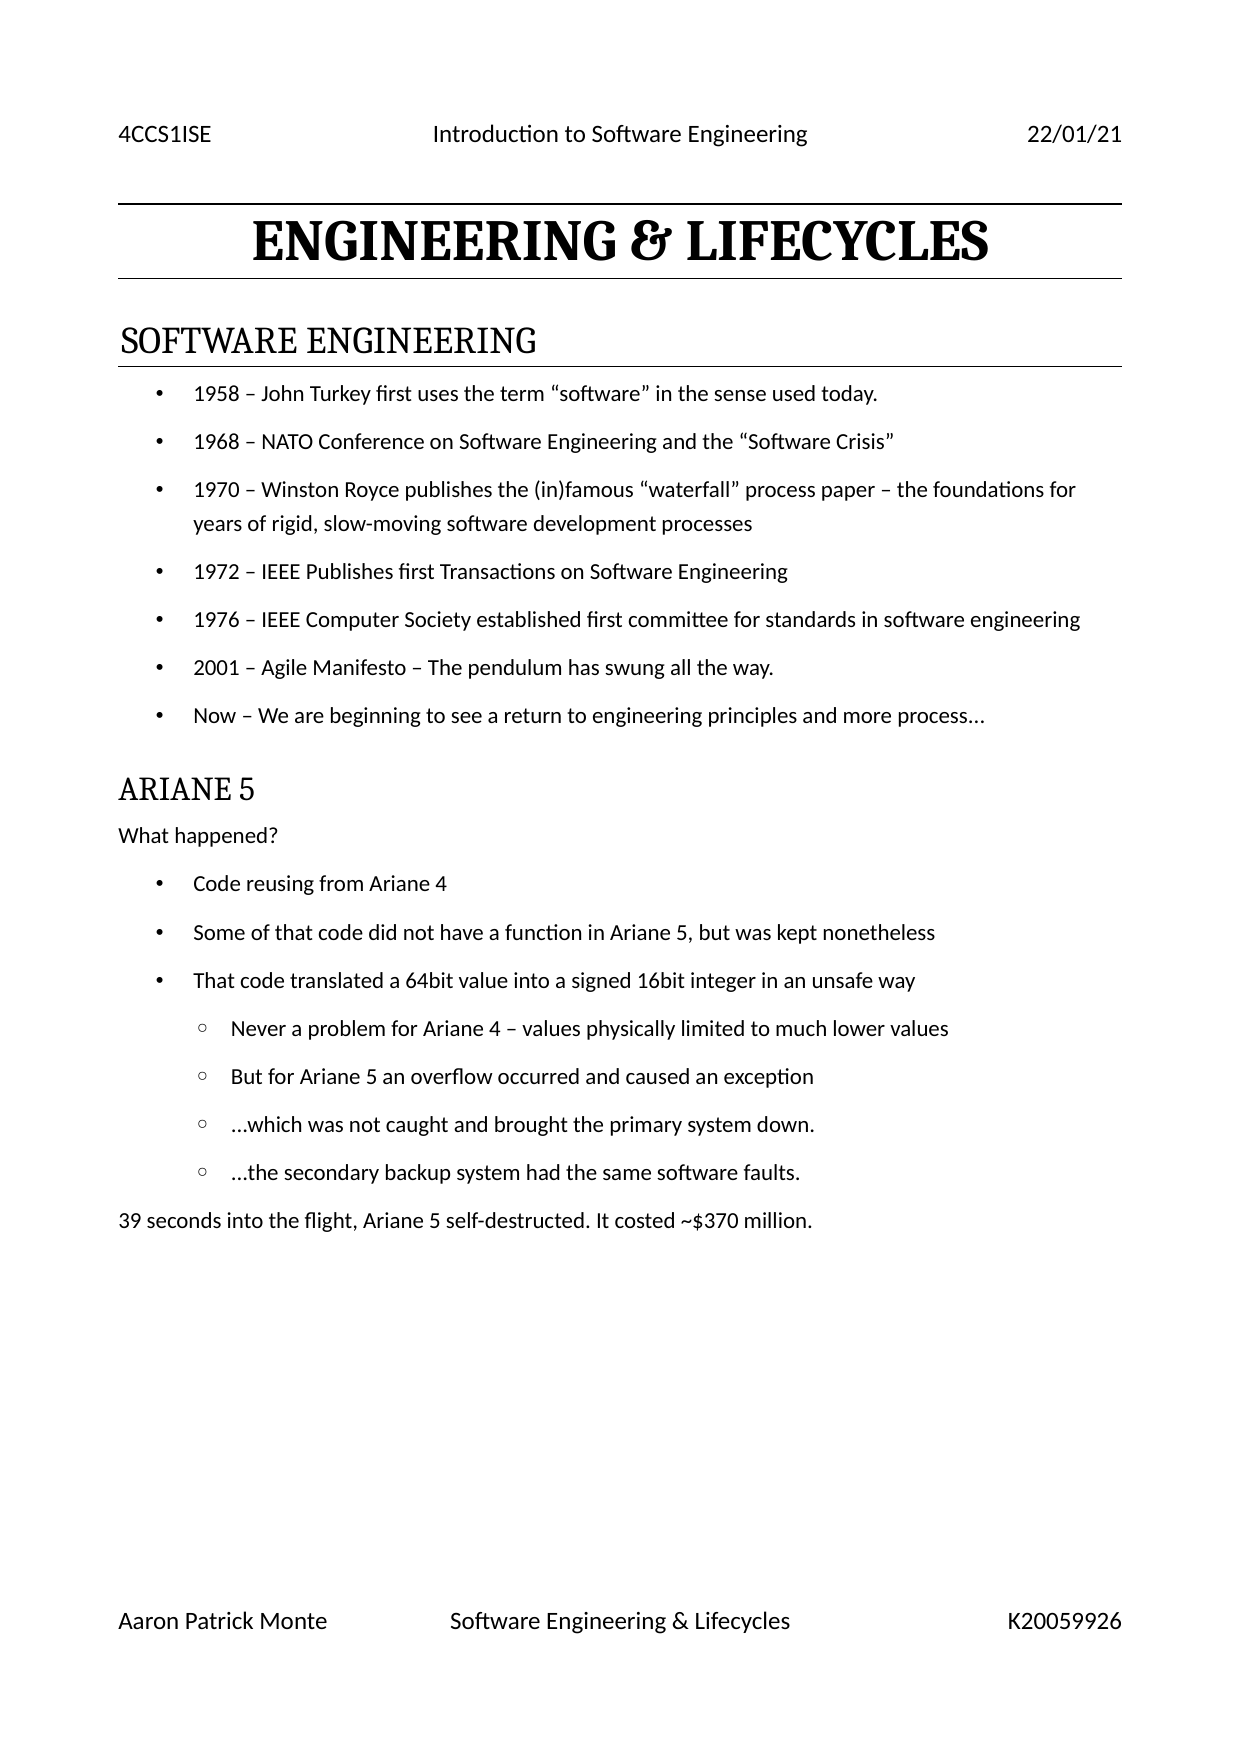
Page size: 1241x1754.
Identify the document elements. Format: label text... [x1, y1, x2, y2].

list 1976 – IEEE Computer Society established first committee for standards in software engineering [156, 605, 1122, 633]
list 1972 – IEEE Publishes first Transactions on Software Engineering [156, 557, 1122, 585]
list ...the secondary backup system had the same software faults. [193, 1158, 1122, 1186]
list Code reusing from Ariane 4 [156, 869, 1122, 898]
list 1958 – John Turkey first uses the term “software” in the sense used today. [156, 379, 1122, 407]
list Now – We are beginning to see a return to engineering principles and more process... [156, 701, 1122, 729]
text 39 seconds into the flight, Ariane 5 self-destructed. It costed ~$370 million. [118, 1206, 1122, 1234]
text What happened? [118, 821, 1122, 849]
subtitle Software engineering [118, 317, 1122, 366]
subtitle Ariane 5 [118, 770, 1122, 809]
list 2001 – Agile Manifesto – The pendulum has swung all the way. [156, 653, 1122, 681]
list 1970 – Winston Royce publishes the (in)famous “waterfall” process paper – the foundations for years of rigid, slow-moving software development processes [156, 475, 1122, 537]
list ...which was not caught and brought the primary system down. [193, 1110, 1122, 1138]
list That code translated a 64bit value into a signed 16bit integer in an unsafe way [156, 966, 1122, 994]
list But for Ariane 5 an overflow occurred and caused an exception [193, 1062, 1122, 1090]
title Engineering & lifecycles [118, 205, 1122, 278]
list 1968 – NATO Conference on Software Engineering and the “Software Crisis” [156, 427, 1122, 455]
list Some of that code did not have a function in Ariane 5, but was kept nonetheless [156, 918, 1122, 946]
list Never a problem for Ariane 4 – values physically limited to much lower values [193, 1014, 1122, 1042]
